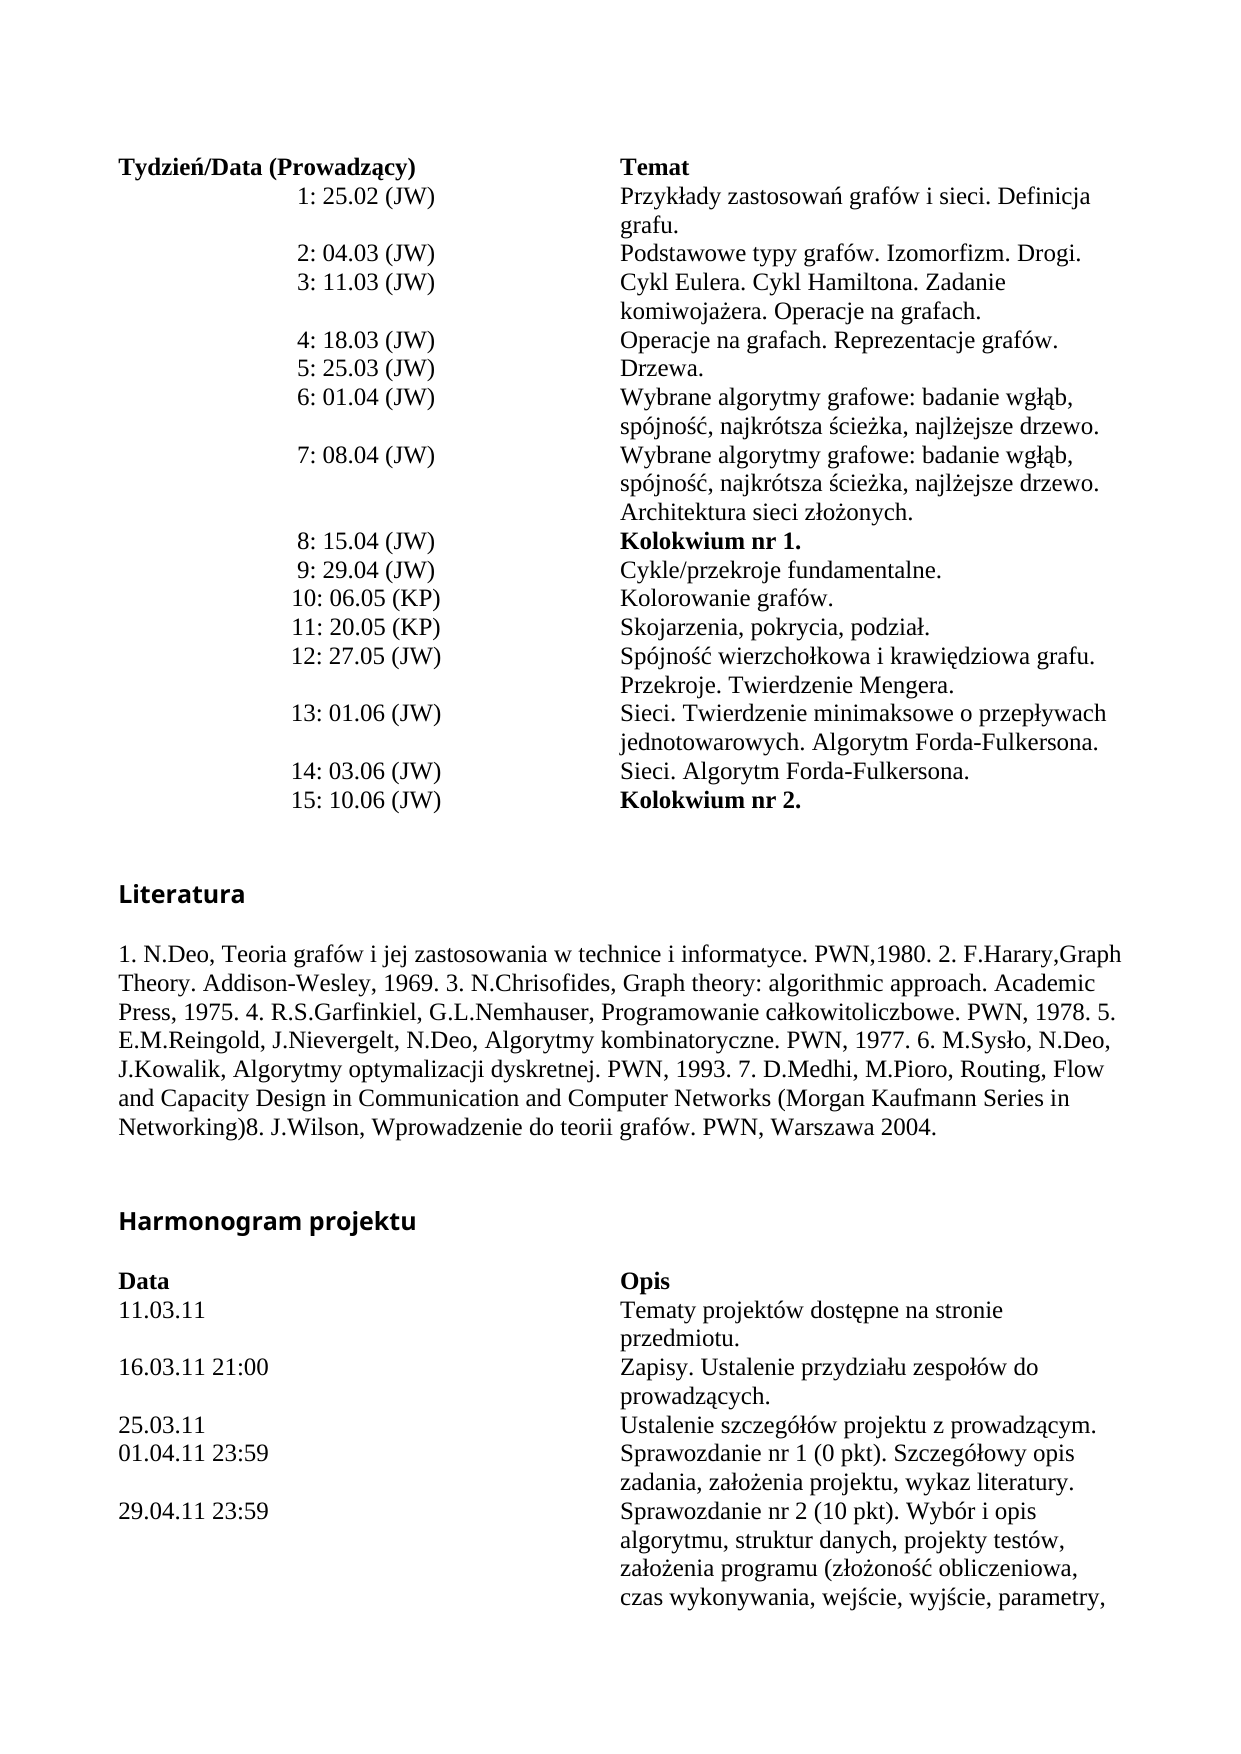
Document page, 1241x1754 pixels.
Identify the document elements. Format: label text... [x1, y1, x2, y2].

table_cell Cykl Eulera. Cykl Hamiltona. Zadanie komiwojażera. Operacje na grafach. [620, 267, 1122, 325]
table_cell 10: 06.05 (KP) [118, 584, 620, 612]
table_cell 29.04.11 23:59 [118, 1496, 620, 1611]
table_cell Sieci. Twierdzenie minimaksowe o przepływach jednotowarowych. Algorytm Forda-Fulkersona. [620, 699, 1122, 756]
table_header 1. N.Deo, Teoria grafów i jej zastosowania w technice i informatyce. PWN,1980. 2. F.Harary,Graph Theory. Addison-Wesley, 1969. 3. N.Chrisofides, Graph theory: algorithmic approach. Academic Press, 1975. 4. R.S.Garfinkiel, G.L.Nemhauser, Programowanie całkowitoliczbowe. PWN, 1978. 5. E.M.Reingold, J.Nievergelt, N.Deo, Algorytmy kombinatoryczne. PWN, 1977. 6. M.Sysło, N.Deo, J.Kowalik, Algorytmy optymalizacji dyskretnej. PWN, 1993. 7. D.Medhi, M.Pioro, Routing, Flow and Capacity Design in Communication and Computer Networks (Morgan Kaufmann Series in Networking) 8. J.Wilson, Wprowadzenie do teorii grafów. PWN, Warszawa 2004. [118, 939, 1122, 1140]
table_cell 9: 29.04 (JW) [118, 555, 620, 583]
table_cell Sprawozdanie nr 1 (0 pkt). Szczegółowy opis zadania, założenia projektu, wykaz literatury. [620, 1439, 1122, 1496]
table_cell Operacje na grafach. Reprezentacje grafów. [620, 325, 1122, 353]
table_header Opis [620, 1266, 1122, 1295]
table_header Data [118, 1266, 620, 1295]
table_cell 5: 25.03 (JW) [118, 354, 620, 382]
table_cell 1: 25.02 (JW) [118, 181, 620, 238]
table_cell Tematy projektów dostępne na stronie przedmiotu. [620, 1295, 1122, 1352]
table_cell 14: 03.06 (JW) [118, 756, 620, 785]
table_cell Drzewa. [620, 354, 1122, 382]
table_cell Skojarzenia, pokrycia, podział. [620, 612, 1122, 641]
table_cell Wybrane algorytmy grafowe: badanie wgłąb, spójność, najkrótsza ścieżka, najlżejsze drzewo. [620, 382, 1122, 440]
table_cell 4: 18.03 (JW) [118, 325, 620, 353]
table_cell 8: 15.04 (JW) [118, 526, 620, 555]
table_cell 13: 01.06 (JW) [118, 699, 620, 756]
table_cell Kolorowanie grafów. [620, 584, 1122, 612]
table_cell 01.04.11 23:59 [118, 1439, 620, 1496]
table_cell Podstawowe typy grafów. Izomorfizm. Drogi. [620, 239, 1122, 267]
table_cell Wybrane algorytmy grafowe: badanie wgłąb, spójność, najkrótsza ścieżka, najlżejsze drzewo. Architektura sieci złożonych. [620, 440, 1122, 526]
table_cell 7: 08.04 (JW) [118, 440, 620, 526]
table_cell Sieci. Algorytm Forda-Fulkersona. [620, 756, 1122, 785]
text Literatura [118, 876, 1122, 910]
table_cell 11.03.11 [118, 1295, 620, 1352]
table_cell 25.03.11 [118, 1410, 620, 1438]
table_cell 12: 27.05 (JW) [118, 641, 620, 698]
table_cell 3: 11.03 (JW) [118, 267, 620, 325]
text Harmonogram projektu [118, 1203, 1122, 1237]
table_cell 15: 10.06 (JW) [118, 785, 620, 813]
table_cell 11: 20.05 (KP) [118, 612, 620, 641]
table_cell Cykle/przekroje fundamentalne. [620, 555, 1122, 583]
table_cell 2: 04.03 (JW) [118, 239, 620, 267]
table_cell Spójność wierzchołkowa i krawiędziowa grafu. Przekroje. Twierdzenie Mengera. [620, 641, 1122, 698]
table_cell Kolokwium nr 1. [620, 526, 1122, 555]
table_cell 6: 01.04 (JW) [118, 382, 620, 440]
table_cell Ustalenie szczegółów projektu z prowadzącym. [620, 1410, 1122, 1438]
table_cell Sprawozdanie nr 2 (10 pkt). Wybór i opis algorytmu, struktur danych, projekty testów, założenia programu (złożoność obliczeniowa, czas wykonywania, wejście, wyjście, parametry, [620, 1496, 1122, 1611]
table_header Temat [620, 152, 1122, 181]
table_cell 16.03.11 21:00 [118, 1352, 620, 1410]
table_cell Zapisy. Ustalenie przydziału zespołów do prowadzących. [620, 1352, 1122, 1410]
table_header Tydzień/Data (Prowadzący) [118, 152, 620, 181]
table_cell Kolokwium nr 2. [620, 785, 1122, 813]
table_cell Przykłady zastosowań grafów i sieci. Definicja grafu. [620, 181, 1122, 238]
